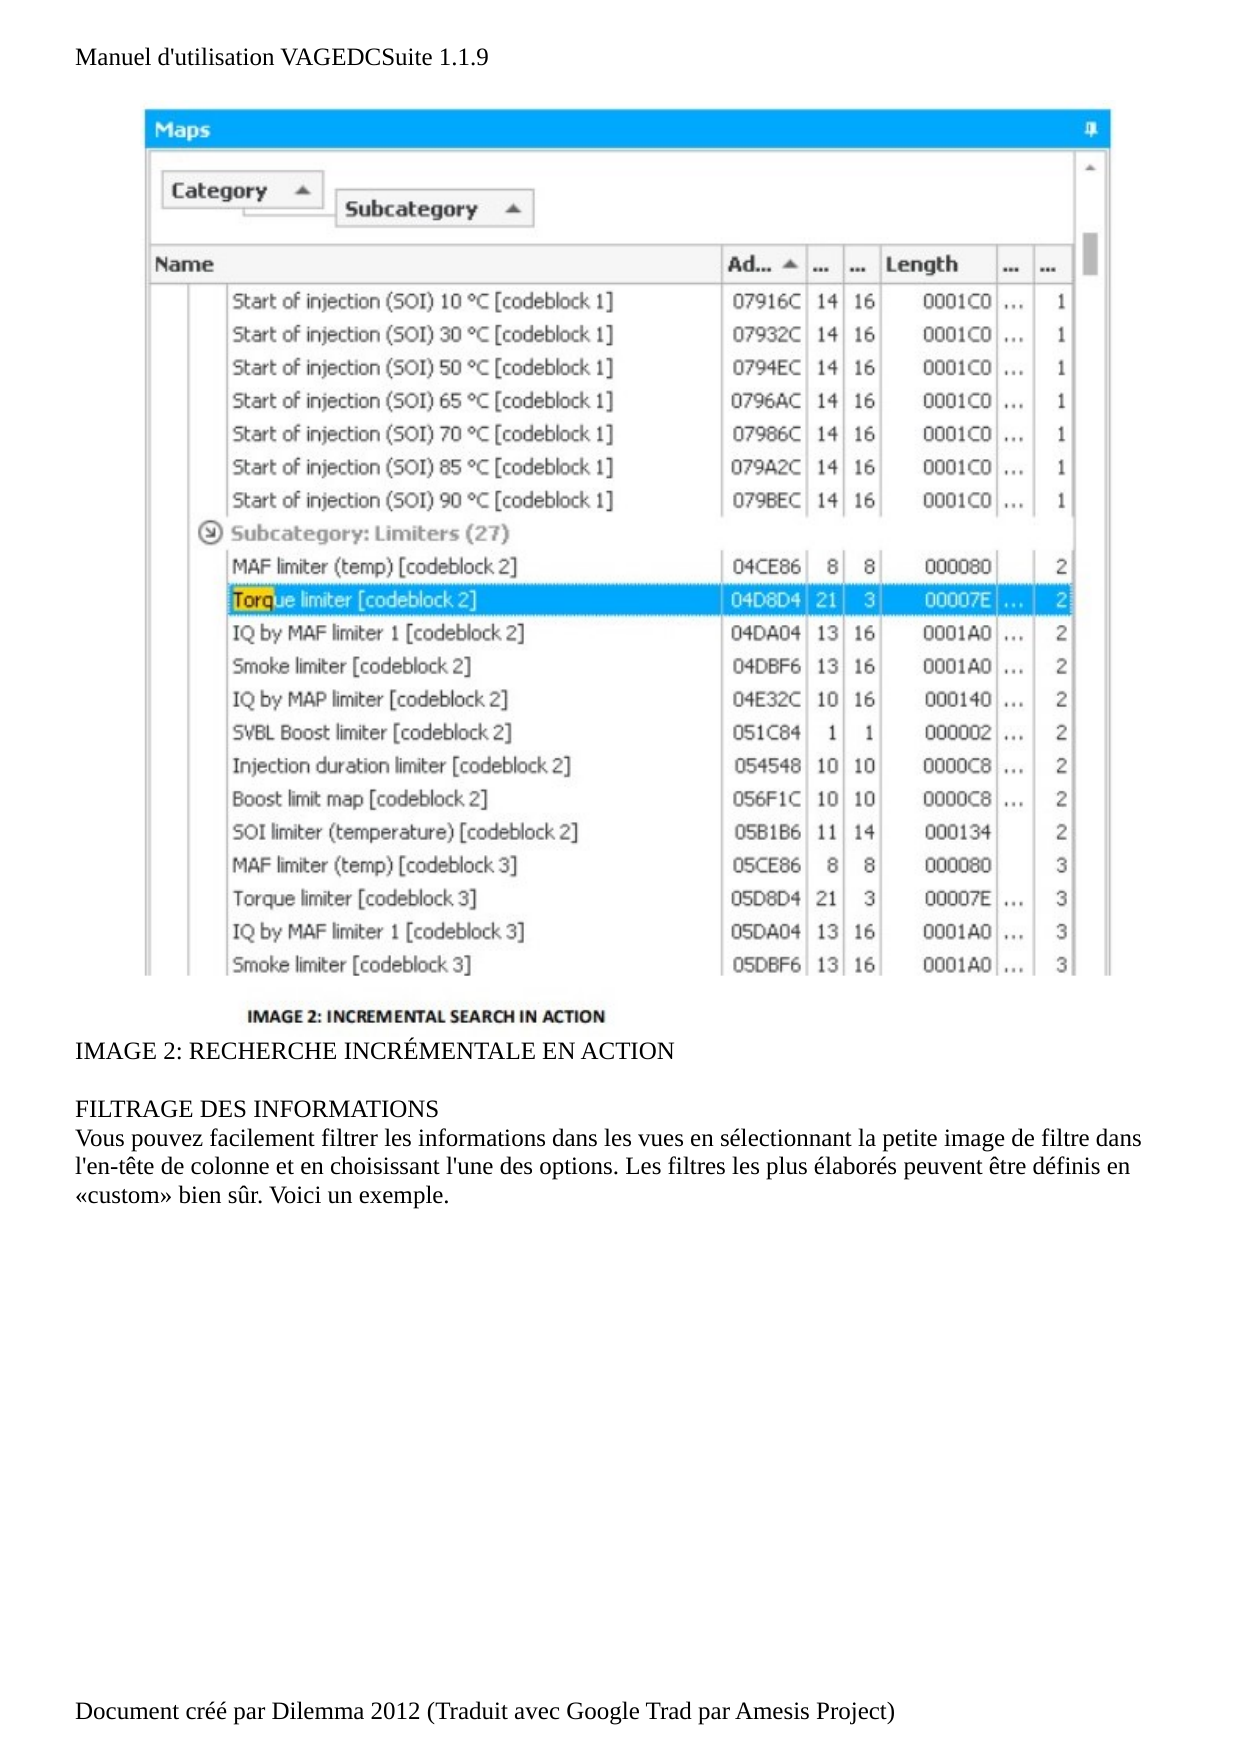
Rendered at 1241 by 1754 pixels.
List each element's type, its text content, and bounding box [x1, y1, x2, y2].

text FILTRAGE DES INFORMATIONS [75, 1094, 1181, 1123]
text Vous pouvez facilement filtrer les informations dans les vues en sélectionnant la petite image de filtre dans l'en-tête de colonne et en choisissant l'une des options. Les filtres les plus élaborés peuvent être définis en «custom» bien sûr. Voici un exemple. [75, 1123, 1181, 1209]
picture [140, 100, 1117, 1037]
text IMAGE 2: RECHERCHE INCRÉMENTALE EN ACTION [75, 100, 1181, 1065]
